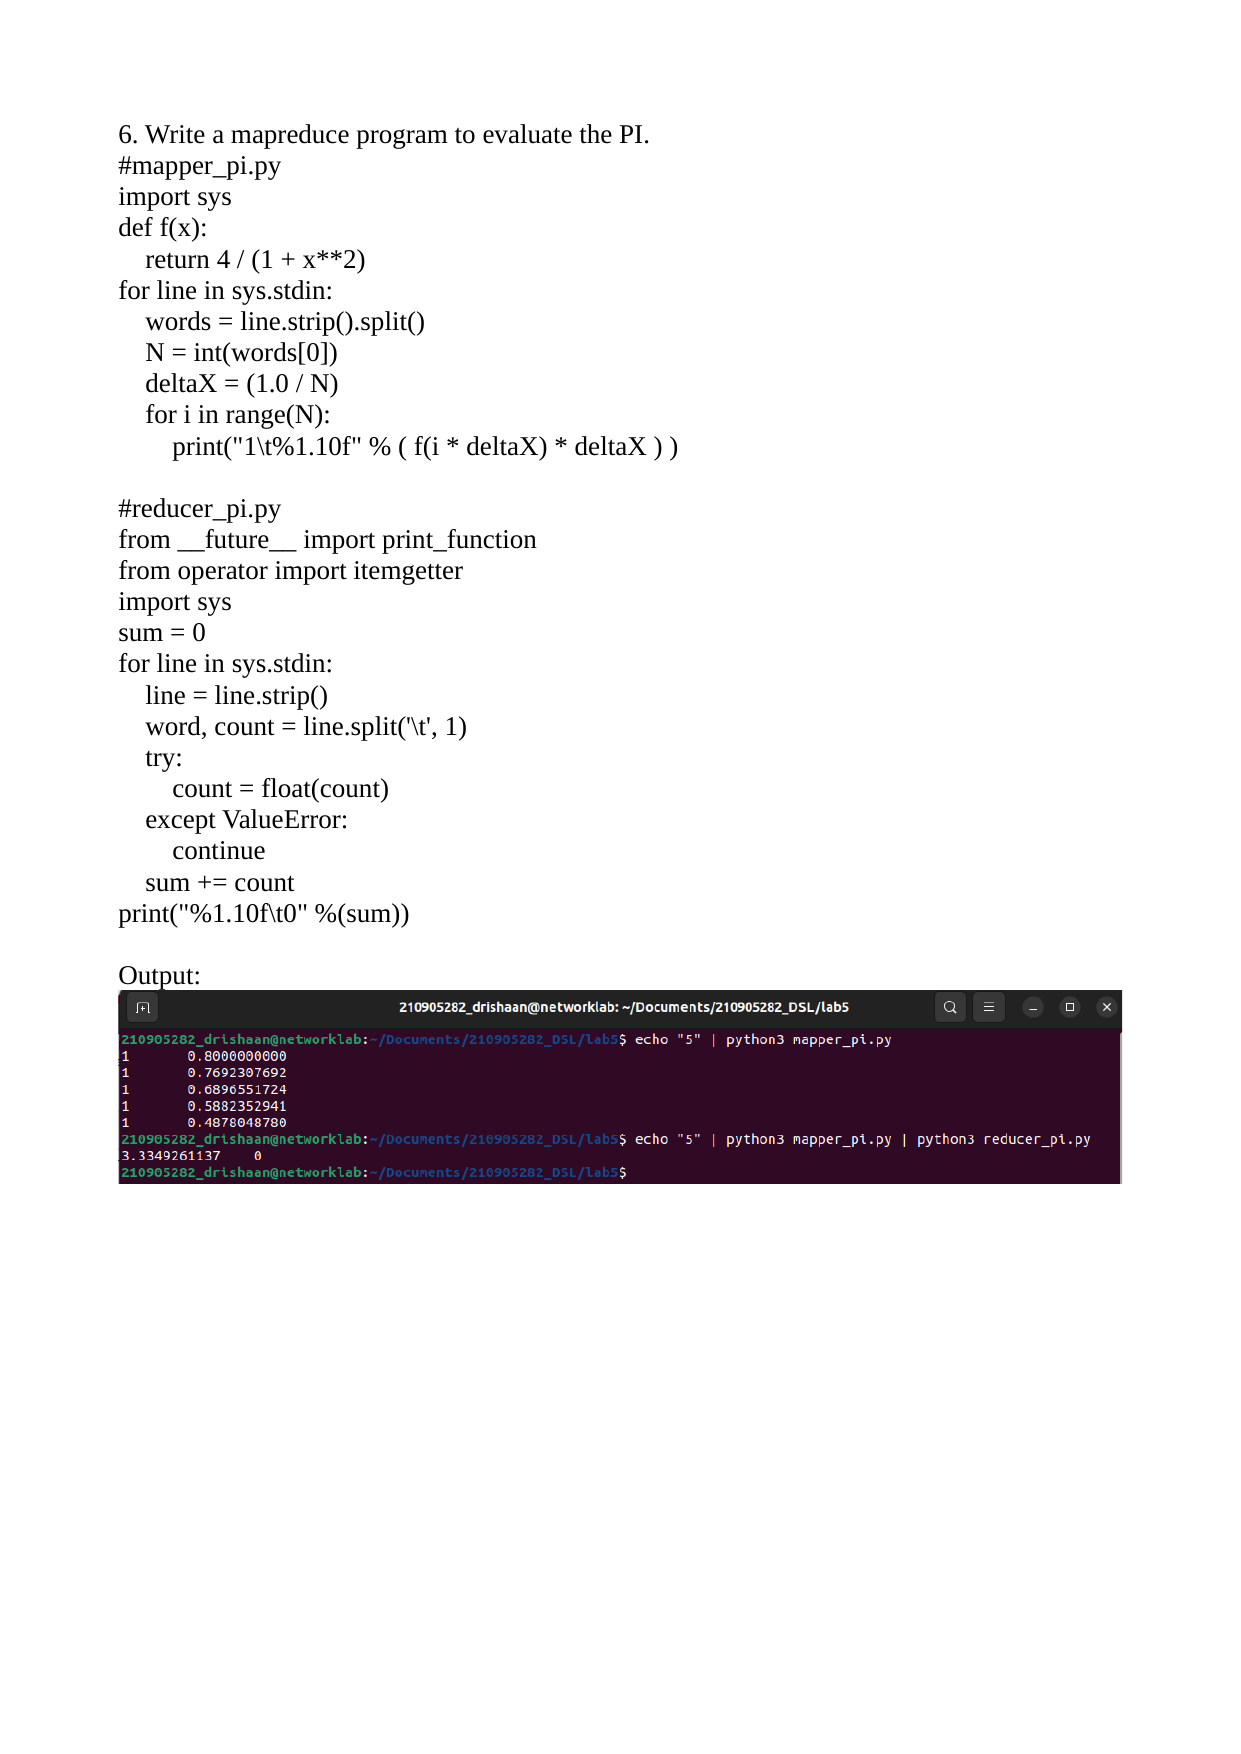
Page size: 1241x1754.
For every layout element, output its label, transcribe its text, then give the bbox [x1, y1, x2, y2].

text sum += count [118, 866, 1122, 897]
picture [118, 990, 1123, 1184]
text for line in sys.stdin: [118, 274, 1122, 305]
text #mapper_pi.py [118, 149, 1122, 180]
text for line in sys.stdin: [118, 648, 1122, 679]
text from __future__ import print_function [118, 523, 1122, 554]
text words = line.strip().split() [118, 305, 1122, 336]
text #reducer_pi.py [118, 492, 1122, 523]
text def f(x): [118, 212, 1122, 243]
text 6. Write a mapreduce program to evaluate the PI. [118, 118, 1122, 149]
text import sys [118, 180, 1122, 212]
text line = line.strip() [118, 679, 1122, 710]
text return 4 / (1 + x**2) [118, 243, 1122, 274]
text sum = 0 [118, 616, 1122, 648]
text count = float(count) [118, 772, 1122, 803]
text deltaX = (1.0 / N) [118, 367, 1122, 398]
text for i in range(N): [118, 398, 1122, 429]
text Output: [118, 959, 1122, 990]
text word, count = line.split('\t', 1) [118, 710, 1122, 741]
text continue [118, 834, 1122, 866]
text N = int(words[0]) [118, 336, 1122, 367]
text except ValueError: [118, 803, 1122, 834]
text print("%1.10f\t0" %(sum)) [118, 897, 1122, 928]
text print("1\t%1.10f" % ( f(i * deltaX) * deltaX ) ) [118, 429, 1122, 461]
text from operator import itemgetter [118, 554, 1122, 585]
text import sys [118, 585, 1122, 616]
text try: [118, 741, 1122, 772]
